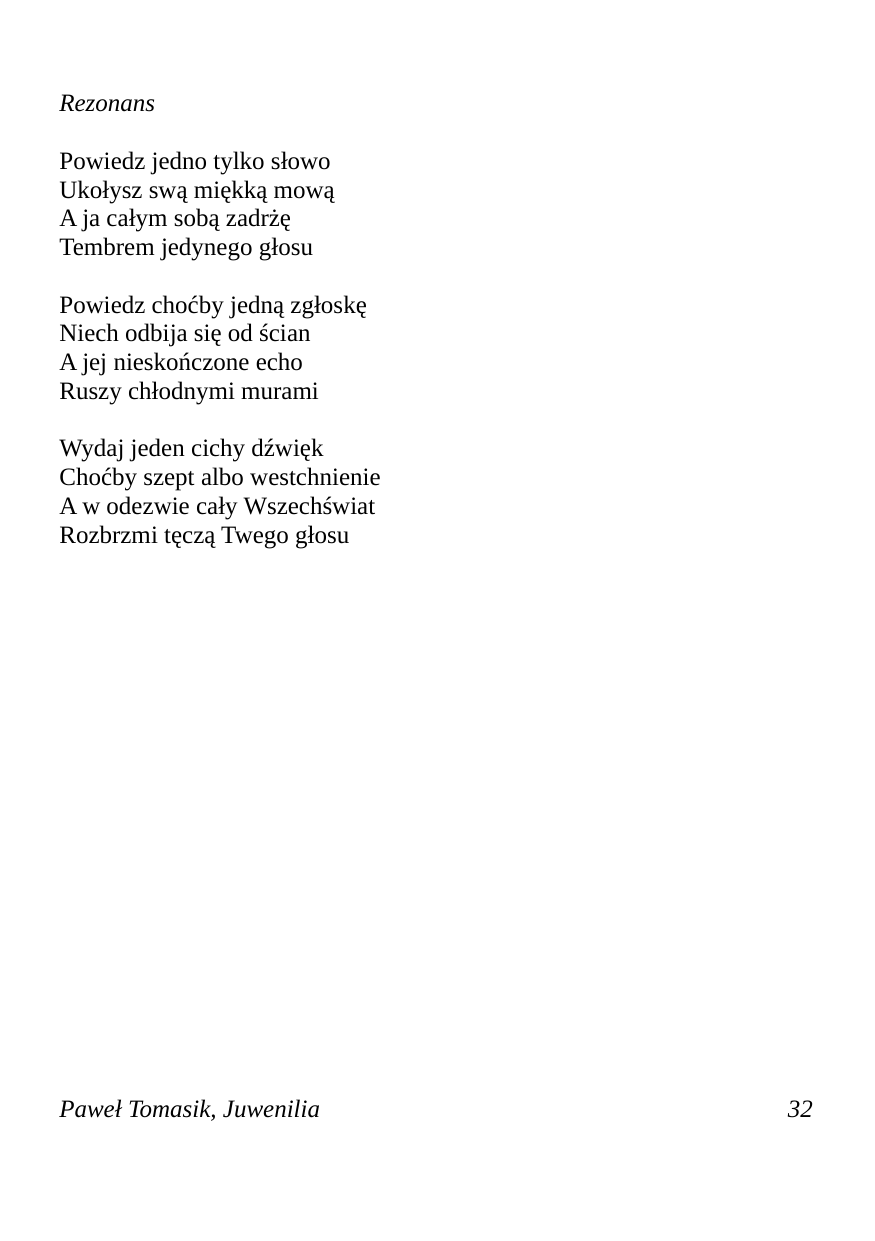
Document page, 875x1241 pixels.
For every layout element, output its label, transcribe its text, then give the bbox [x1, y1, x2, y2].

text Wydaj jeden cichy dźwięk Choćby szept albo westchnienie A w odezwie cały Wszechświat [59, 433, 815, 520]
text Rezonans [59, 88, 815, 117]
text Powiedz choćby jedną zgłoskę Niech odbija się od ścian A jej nieskończone echo Ruszy chłodnymi murami [59, 290, 815, 405]
text Powiedz jedno tylko słowo Ukołysz swą miękką mową A ja całym sobą zadrżę Tembrem jedynego głosu [59, 146, 815, 261]
text Rozbrzmi tęczą Twego głosu [59, 520, 815, 548]
